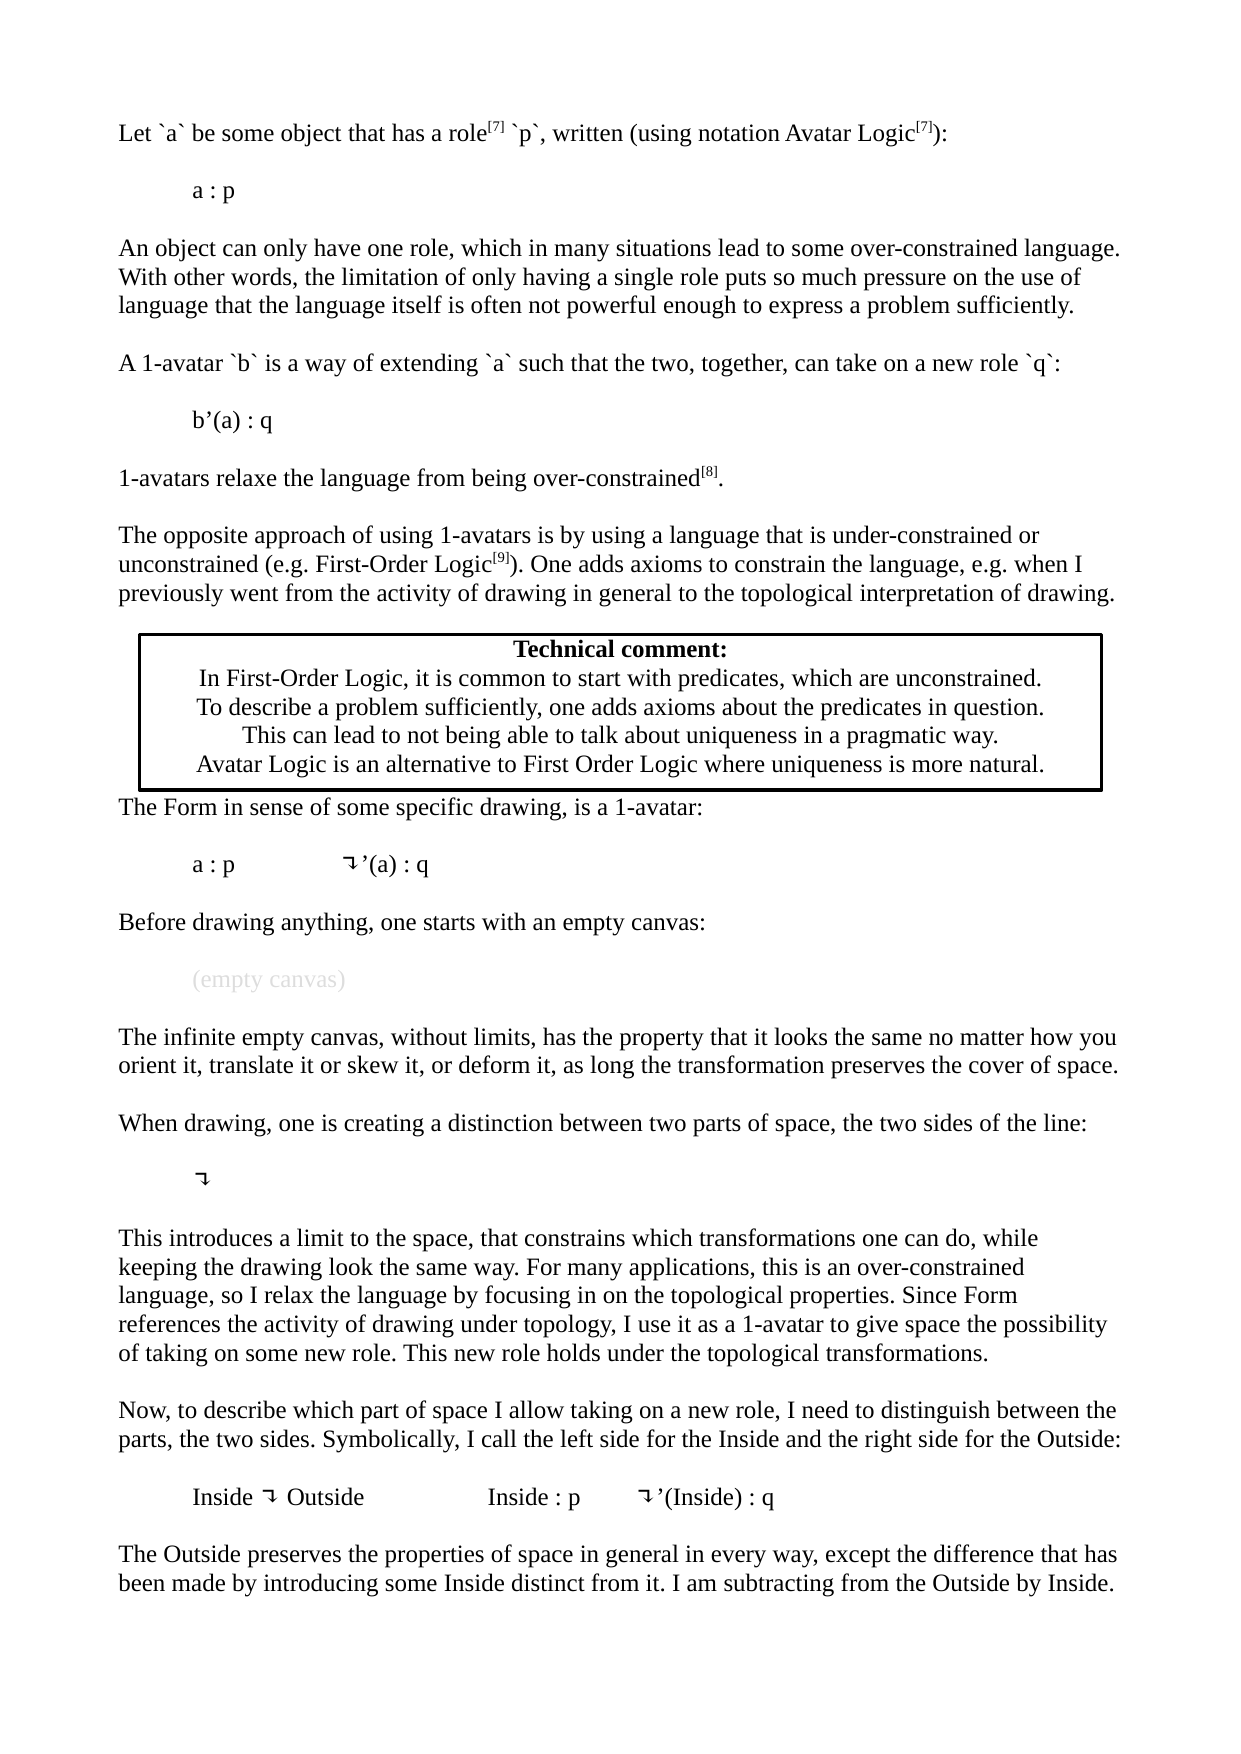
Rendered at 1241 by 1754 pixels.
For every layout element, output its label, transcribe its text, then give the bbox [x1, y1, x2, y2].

text An object can only have one role, which in many situations lead to some over-constrained language. With other words, the limitation of only having a single role puts so much pressure on the use of language that the language itself is often not powerful enough to express a problem sufficiently. [118, 233, 1122, 319]
text Now, to describe which part of space I allow taking on a new role, I need to distinguish between the parts, the two sides. Symbolically, I call the left side for the Inside and the right side for the Outside: [118, 1395, 1122, 1453]
text The Form in sense of some specific drawing, is a 1-avatar: [118, 607, 1122, 820]
text a : p [118, 176, 1122, 204]
text The opposite approach of using 1-avatars is by using a language that is under-constrained or unconstrained (e.g. First-Order Logic[9]). One adds axioms to constrain the language, e.g. when I previously went from the activity of drawing in general to the topological interpretation of drawing. [118, 521, 1122, 607]
text A 1-avatar `b` is a way of extending `a` such that the two, together, can take on a new role `q`: [118, 348, 1122, 377]
text Let `a` be some object that has a role[7] `p`, written (using notation Avatar Logic[7]): [118, 118, 1122, 147]
text Inside ↴ Outside Inside : p ↴’(Inside) : q [118, 1482, 1122, 1510]
text The Outside preserves the properties of space in general in every way, except the difference that has been made by introducing some Inside distinct from it. I am subtracting from the Outside by Inside. [118, 1539, 1122, 1597]
text (empty canvas) [118, 964, 1122, 993]
text Before drawing anything, one starts with an empty canvas: [118, 907, 1122, 935]
text a : p ↴’(a) : q [118, 849, 1122, 878]
text When drawing, one is creating a distinction between two parts of space, the two sides of the line: [118, 1108, 1122, 1137]
text b’(a) : q [118, 406, 1122, 434]
text This introduces a limit to the space, that constrains which transformations one can do, while keeping the drawing look the same way. For many applications, this is an over-constrained language, so I relax the language by focusing in on the topological properties. Since Form references the activity of drawing under topology, I use it as a 1-avatar to give space the possibility of taking on some new role. This new role holds under the topological transformations. [118, 1223, 1122, 1367]
text ↴ [118, 1165, 1122, 1194]
text 1-avatars relaxe the language from being over-constrained[8]. [118, 463, 1122, 492]
text The infinite empty canvas, without limits, has the property that it looks the same no matter how you orient it, translate it or skew it, or deform it, as long the transformation preserves the cover of space. [118, 1022, 1122, 1079]
